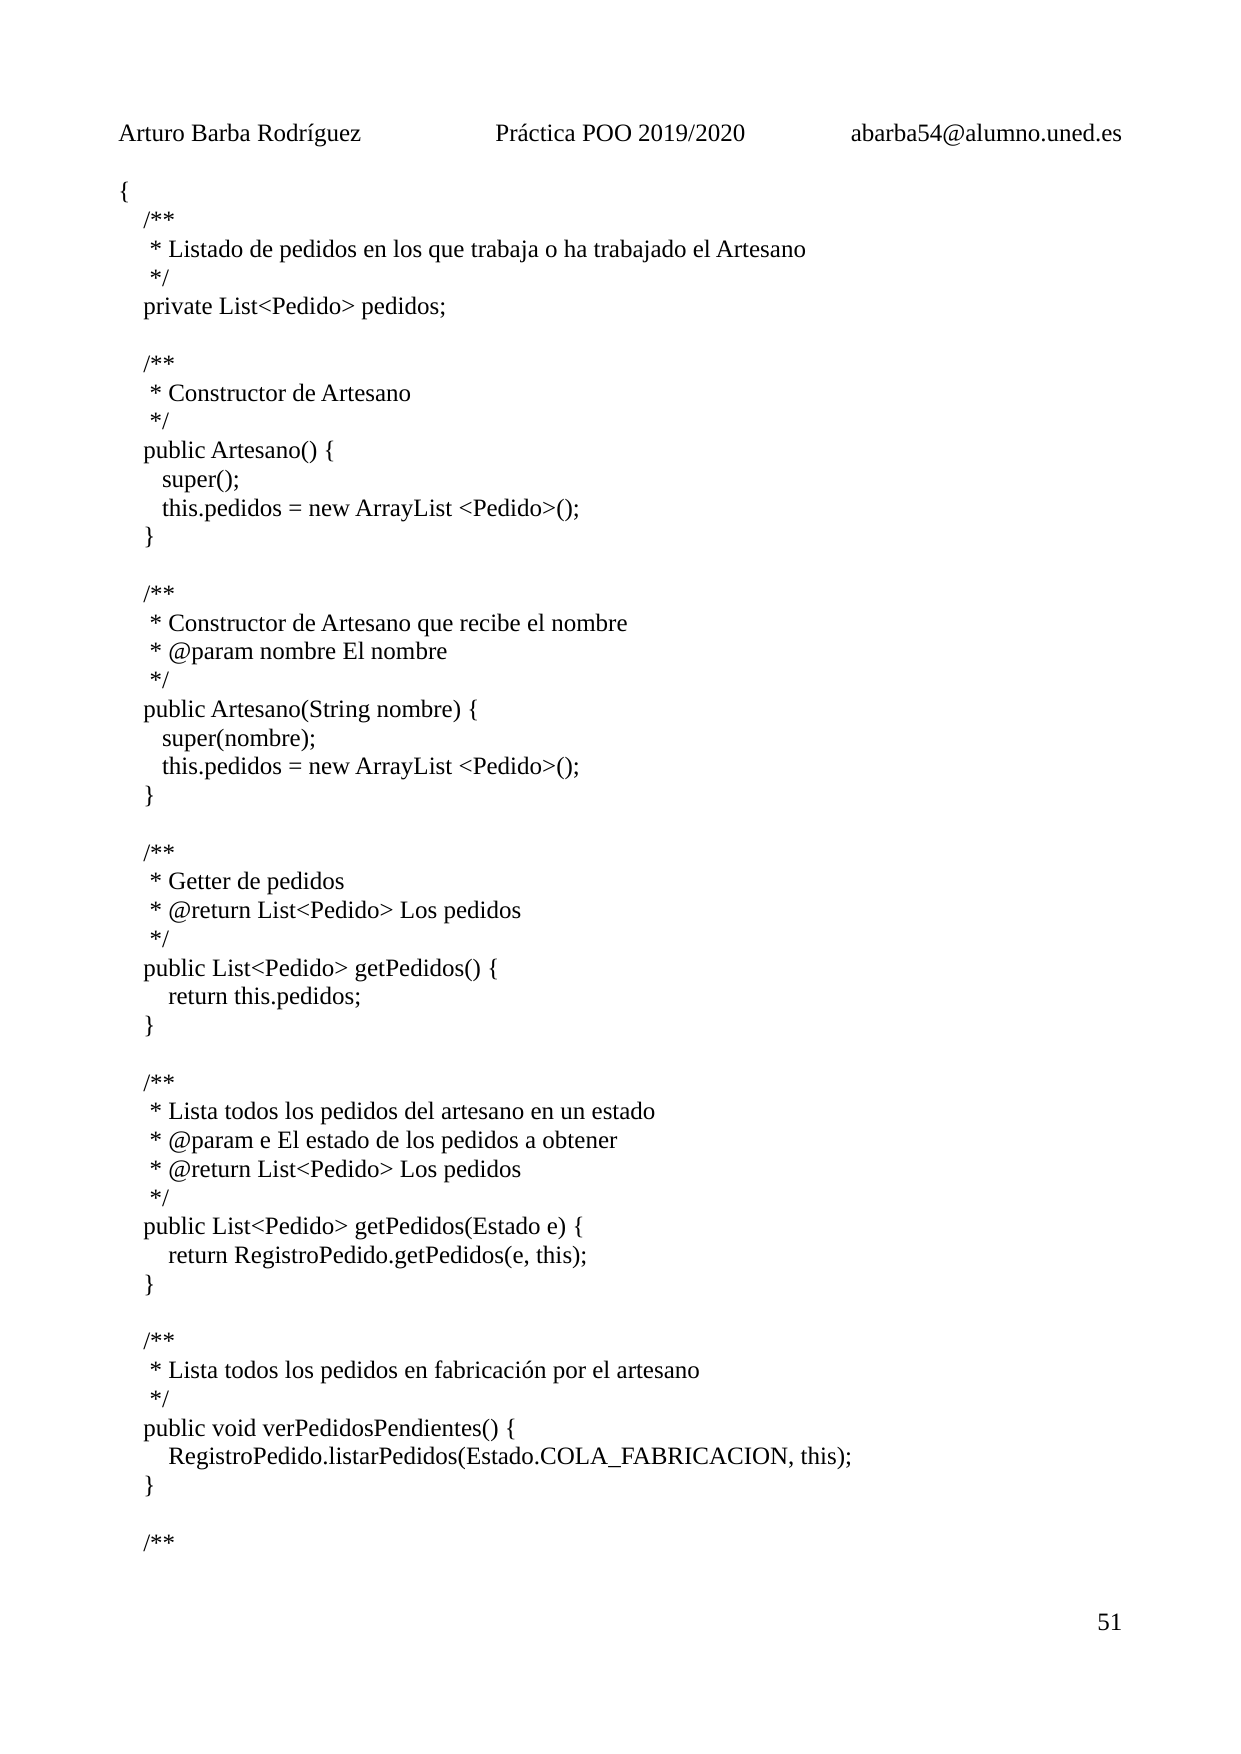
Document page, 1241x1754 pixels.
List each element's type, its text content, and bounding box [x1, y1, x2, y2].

text public Artesano(String nombre) { [118, 694, 1122, 723]
text */ [118, 665, 1122, 694]
text * Lista todos los pedidos en fabricación por el artesano [118, 1355, 1122, 1384]
text * @return List<Pedido> Los pedidos [118, 1154, 1122, 1183]
text public void verPedidosPendientes() { [118, 1413, 1122, 1441]
text public List<Pedido> getPedidos(Estado e) { [118, 1211, 1122, 1240]
text /** [118, 838, 1122, 866]
text } [118, 1269, 1122, 1298]
text { [118, 176, 1122, 205]
text /** [118, 205, 1122, 234]
text */ [118, 1384, 1122, 1413]
text } [118, 1010, 1122, 1039]
text * Lista todos los pedidos del artesano en un estado [118, 1096, 1122, 1125]
text super(nombre); [118, 723, 1122, 751]
text * Listado de pedidos en los que trabaja o ha trabajado el Artesano [118, 234, 1122, 263]
text } [118, 780, 1122, 809]
text /** [118, 1068, 1122, 1096]
text * Constructor de Artesano que recibe el nombre [118, 608, 1122, 636]
text * Constructor de Artesano [118, 378, 1122, 406]
text return this.pedidos; [118, 981, 1122, 1010]
text return RegistroPedido.getPedidos(e, this); [118, 1240, 1122, 1269]
text /** [118, 349, 1122, 378]
text super(); [118, 464, 1122, 493]
text this.pedidos = new ArrayList <Pedido>(); [118, 751, 1122, 780]
text /** [118, 1326, 1122, 1355]
text * Getter de pedidos [118, 866, 1122, 895]
text * @param e El estado de los pedidos a obtener [118, 1125, 1122, 1154]
text /** [118, 1528, 1122, 1556]
text private List<Pedido> pedidos; [118, 291, 1122, 320]
text RegistroPedido.listarPedidos(Estado.COLA_FABRICACION, this); [118, 1441, 1122, 1470]
text */ [118, 1183, 1122, 1211]
text */ [118, 924, 1122, 953]
text /** [118, 579, 1122, 608]
text this.pedidos = new ArrayList <Pedido>(); [118, 493, 1122, 521]
text */ [118, 406, 1122, 435]
text public List<Pedido> getPedidos() { [118, 953, 1122, 981]
text * @param nombre El nombre [118, 636, 1122, 665]
text } [118, 1470, 1122, 1499]
text } [118, 521, 1122, 550]
text */ [118, 263, 1122, 291]
text * @return List<Pedido> Los pedidos [118, 895, 1122, 924]
text public Artesano() { [118, 435, 1122, 464]
